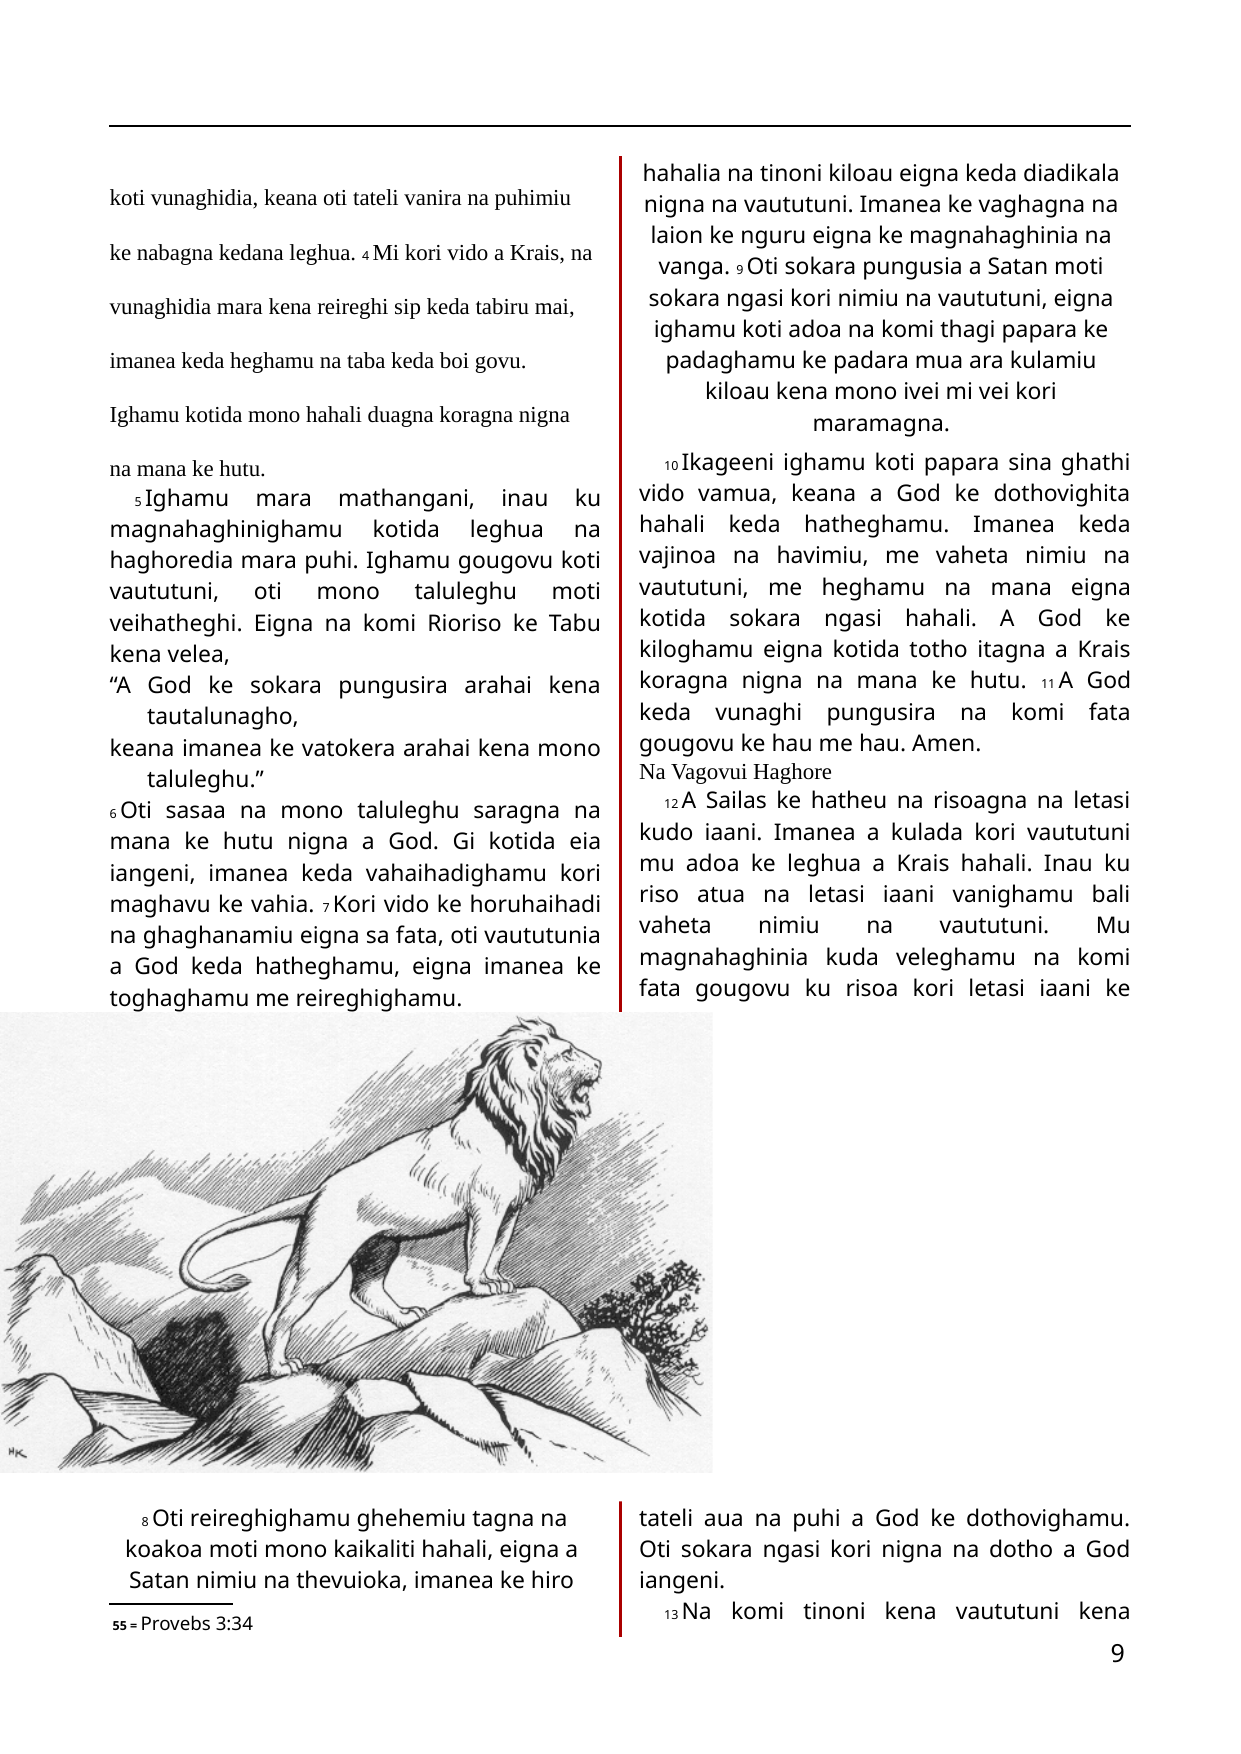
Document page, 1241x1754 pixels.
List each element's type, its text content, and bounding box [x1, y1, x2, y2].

text 8 Oti reireghighamu ghehemiu tagna na koakoa moti mono kaikaliti hahali, eigna a Satan nimiu na thevuioka, imanea ke hiro [109, 1502, 593, 1595]
text 5 1 Ighamu koti baubatu kori kiloau, inau ku magnahaghinia kuda titiono vanighamu. Inau huju sina mane ku baubatu mu reghia kori matagu na papara ke eia a Krais. Mi inau ku adoa, kori vido a Krais keda tabiru mai, inau kuda mono duamiu koragna nigna na mana ke hutu. 2 Inau ku magnahaghinighamu kotida reireghi toetokera na komi tinoni kiloau a God ke boa kori limamiu. Oti reireghira vaghagna na mane reireghi sip ke reireghi toetokera nigna na komi sip. Oti saghoi reireghira eigna koti toatogha arahai kena vahighamu kena hurughamu vamua. Teo. Oti sasaa na reireghiragna eigna a God ke magnahaghinighamu kotida eia. E boi toke gi kotida baubatu kori kiloau eigna ighamu koti magnahaghinia vamua na rongo. Saghoi eia vaghagna iangeni. Keana oti eia eigna koti pukuni magnahaghinia na hatheragna arahai koti reireghira. 3 Saghoi hurura arahai koti batura vaghagna ighamu koti vunaghidia, keana oti tateli vanira na puhimiu ke nabagna kedana leghua. 4 Mi kori vido a Krais, na vunaghidia mara kena reireghi sip keda tabiru mai, imanea keda heghamu na taba keda boi govu. Ighamu kotida mono hahali duagna koragna nigna na mana ke hutu. [109, 157, 601, 482]
text Na Vagovui Haghore [639, 758, 1131, 784]
text 13 Na komi tinoni kena vaututuni kena [639, 1595, 1131, 1627]
text “A God ke sokara pungusira arahai kena tautalunagho, [109, 669, 601, 732]
text keana imanea ke vatokera arahai kena mono taluleghu.” [109, 732, 601, 794]
text hahalia na tinoni kiloau eigna keda diadikala nigna na vaututuni. Imanea ke vaghagna na laion ke nguru eigna ke magnahaghinia na vanga. 9 Oti sokara pungusia a Satan moti sokara ngasi kori nimiu na vaututuni, eigna ighamu koti adoa na komi thagi papara ke padaghamu ke padara mua ara kulamiu kiloau kena mono ivei mi vei kori maramagna. [639, 157, 1123, 438]
text 6 Oti sasaa na mono taluleghu saragna na mana ke hutu nigna a God. Gi kotida eia iangeni, imanea keda vahaihadighamu kori maghavu ke vahia. 7 Kori vido ke horuhaihadi na ghaghanamiu eigna sa fata, oti vaututunia a God keda hatheghamu, eigna imanea ke toghaghamu me reireghighamu. [109, 794, 601, 1012]
text 55 = Provebs 3:34 [109, 1610, 601, 1636]
text 5 Ighamu mara mathangani, inau ku magnahaghinighamu kotida leghua na haghoredia mara puhi. Ighamu gougovu koti vaututuni, oti mono taluleghu moti veihatheghi. Eigna na komi Rioriso ke Tabu kena velea, [109, 482, 601, 669]
picture [0, 1012, 713, 1473]
text 12 A Sailas ke hatheu na risoagna na letasi kudo iaani. Imanea a kulada kori vaututuni mu adoa ke leghua a Krais hahali. Inau ku riso atua na letasi iaani vanighamu bali vaheta nimiu na vaututuni. Mu magnahaghinia kuda veleghamu na komi fata gougovu ku risoa kori letasi iaani ke tateli aua na puhi a God ke dothovighamu. Oti sokara ngasi kori nigna na dotho a God iangeni. [639, 784, 1131, 1595]
text 10 Ikageeni ighamu koti papara sina ghathi vido vamua, keana a God ke dothovighita hahali keda hatheghamu. Imanea keda vajinoa na havimiu, me vaheta nimiu na vaututuni, me heghamu na mana eigna kotida sokara ngasi hahali. A God ke kiloghamu eigna kotida totho itagna a Krais koragna nigna na mana ke hutu. 11 A God keda vunaghi pungusira na komi fata gougovu ke hau me hau. Amen. [639, 446, 1131, 758]
text Satan ke vaghagna na laion ke nguru [0, 1473, 712, 1502]
